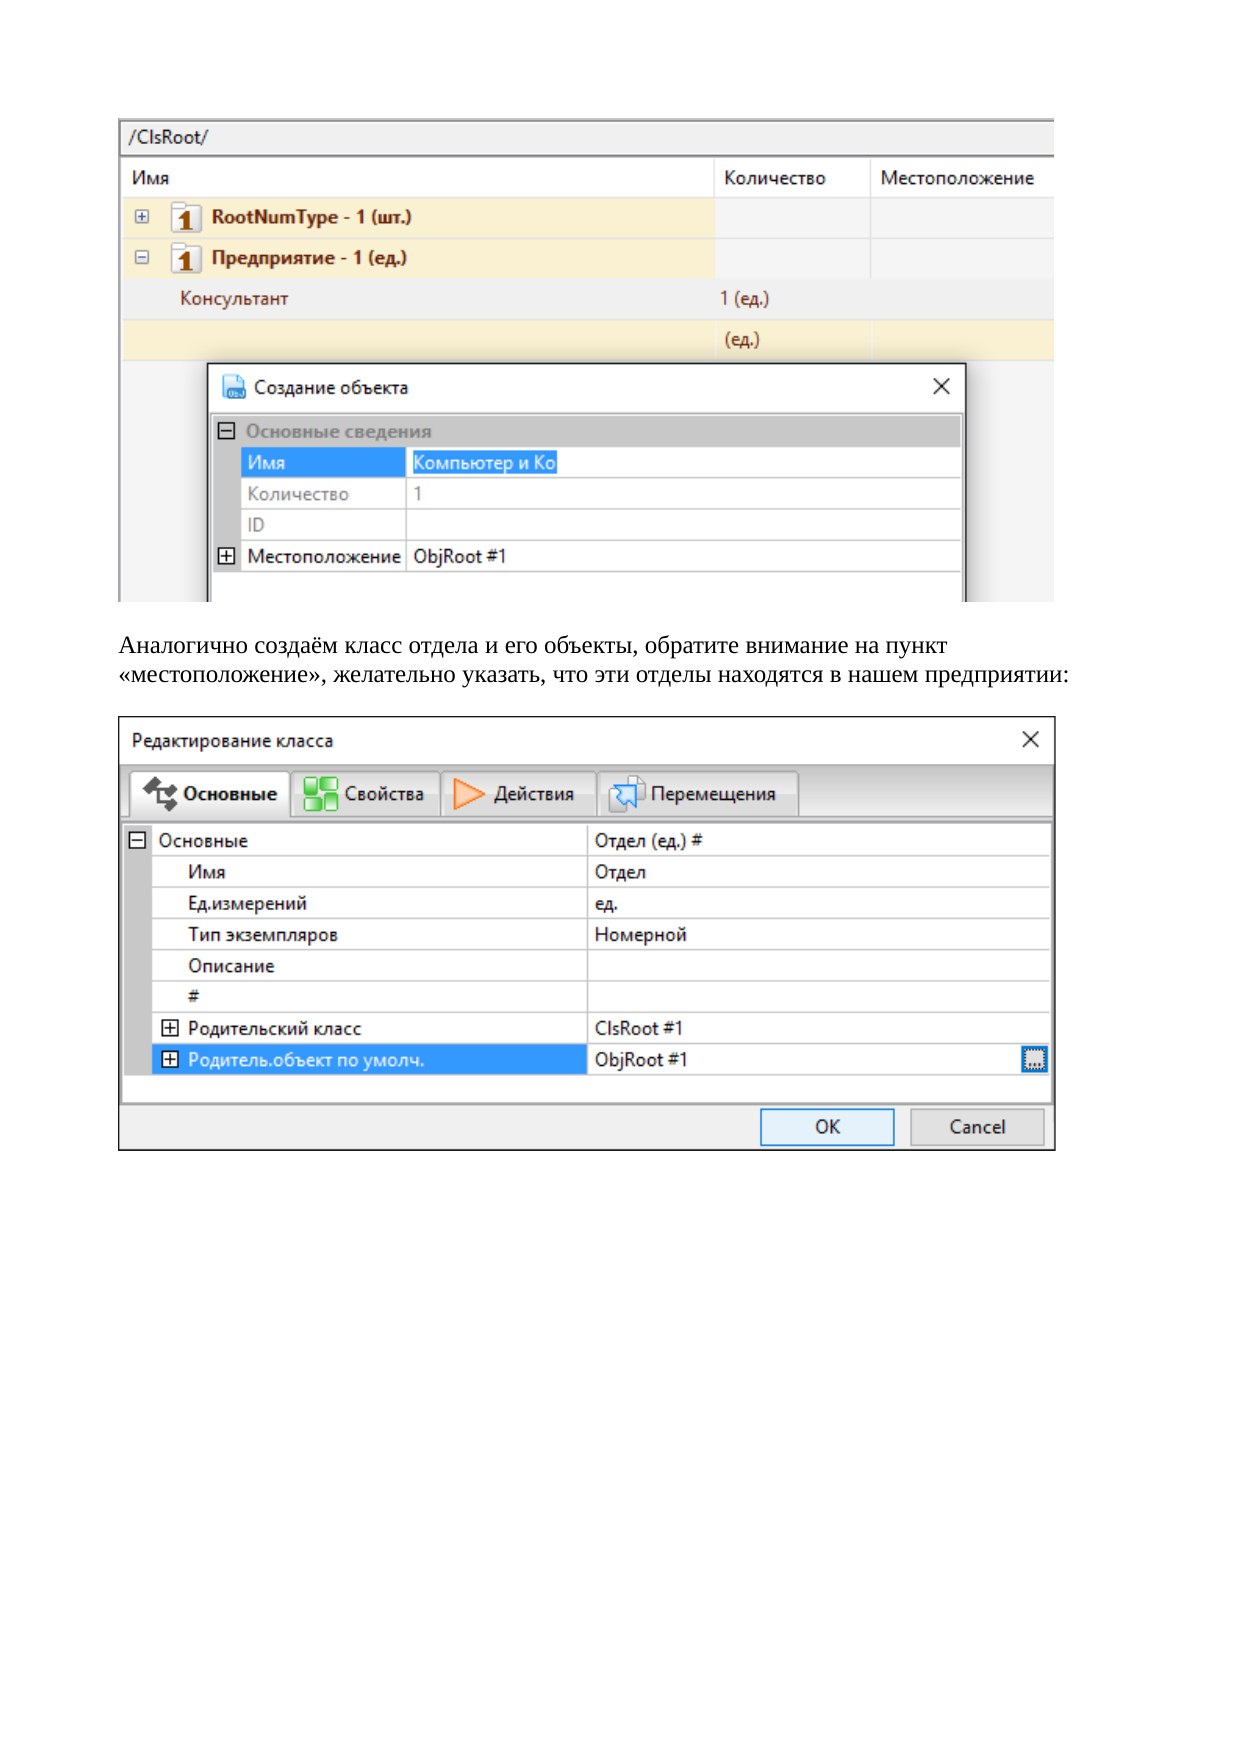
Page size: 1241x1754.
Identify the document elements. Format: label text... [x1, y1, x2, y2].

text Аналогично создаём класс отдела и его объекты, обратите внимание на пункт «местоположение», желательно указать, что эти отделы находятся в нашем предприятии: [118, 630, 1122, 688]
picture [118, 118, 1055, 602]
picture [118, 716, 1056, 1151]
